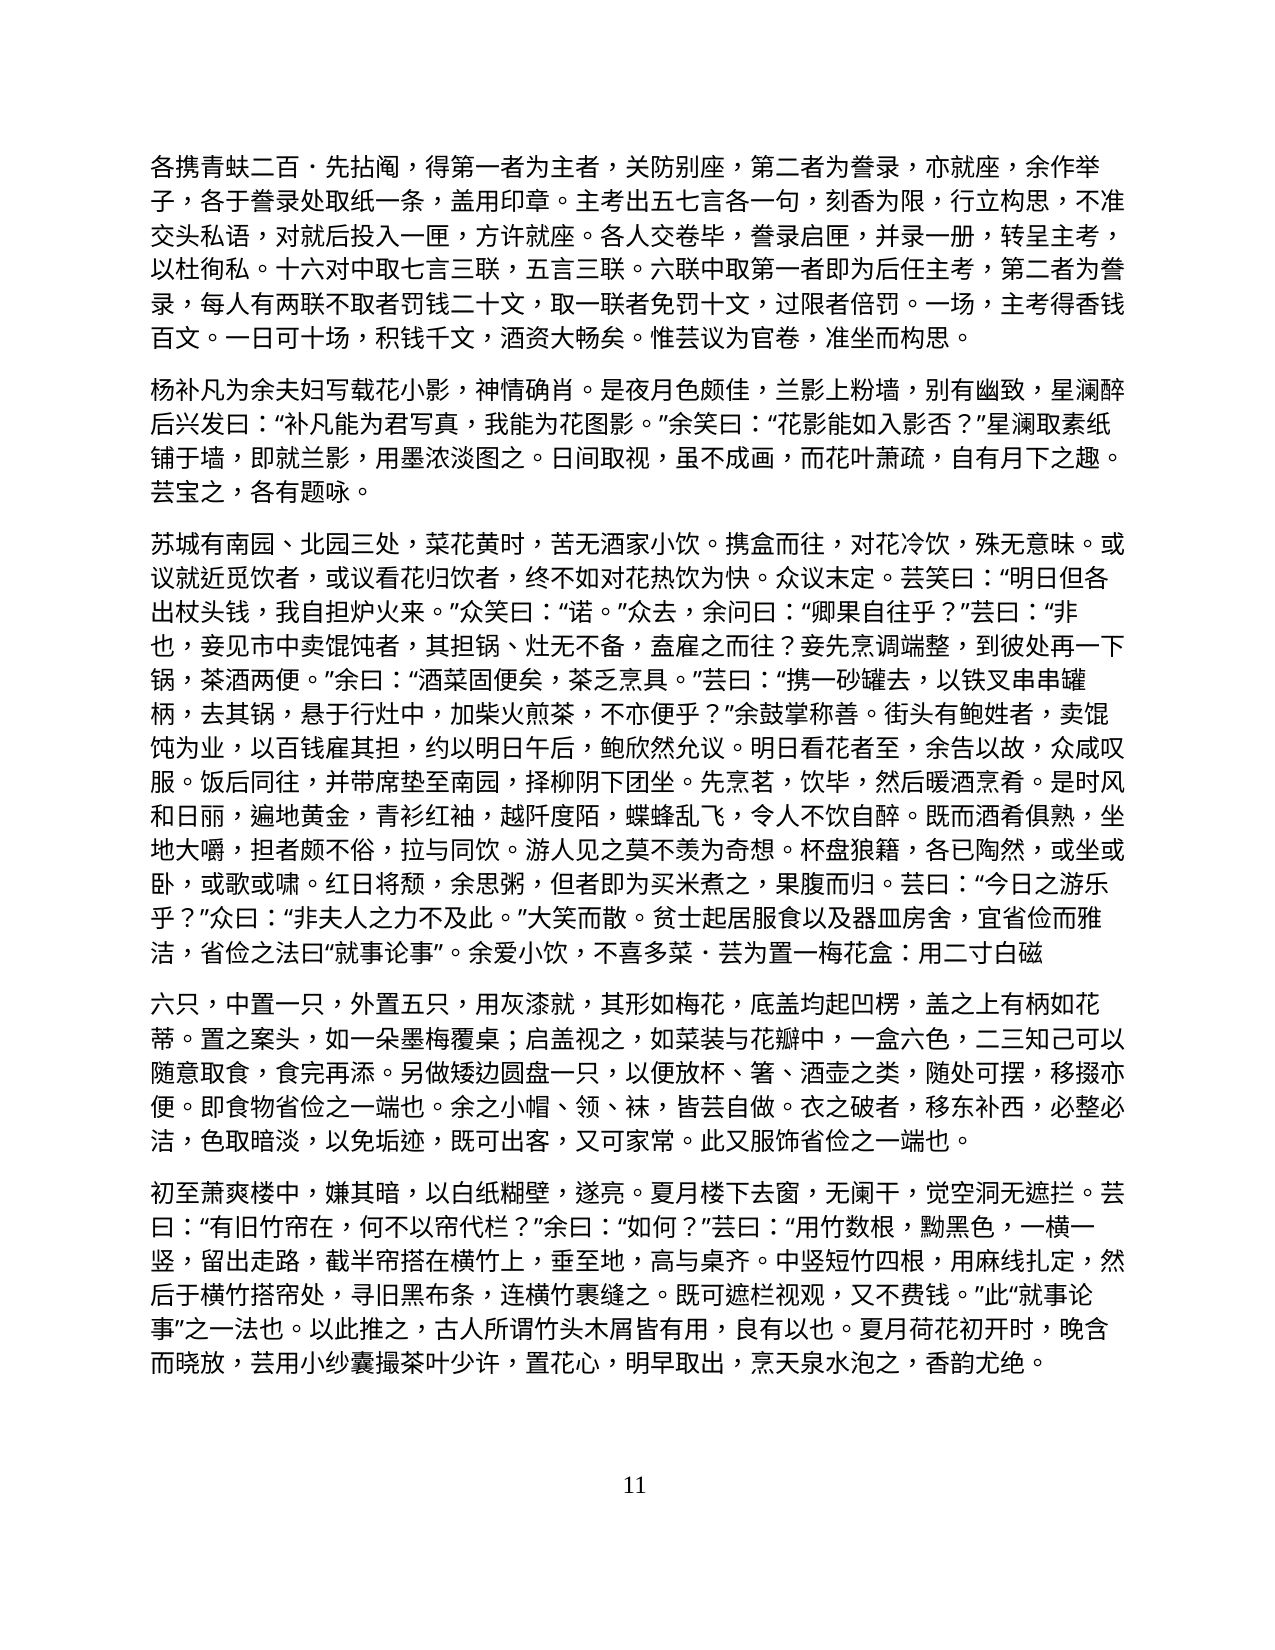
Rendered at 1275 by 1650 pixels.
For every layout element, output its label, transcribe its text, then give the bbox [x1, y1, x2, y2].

text 六只，中置一只，外置五只，用灰漆就，其形如梅花，底盖均起凹楞，盖之上有柄如花蒂。置之案头，如一朵墨梅覆桌；启盖视之，如菜装与花瓣中，一盒六色，二三知己可以随意取食，食完再添。另做矮边圆盘一只，以便放杯、箸、酒壶之类，随处可摆，移掇亦便。即食物省俭之一端也。余之小帽、领、袜，皆芸自做。衣之破者，移东补西，必整必洁，色取暗淡，以免垢迹，既可出客，又可家常。此又服饰省俭之一端也。 [150, 987, 1125, 1157]
text 各携青蚨二百．先拈阄，得第一者为主者，关防别座，第二者为誊录，亦就座，余作举子，各于誊录处取纸一条，盖用印章。主考出五七言各一句，刻香为限，行立构思，不准交头私语，对就后投入一匣，方许就座。各人交卷毕，誊录启匣，并录一册，转呈主考，以杜徇私。十六对中取七言三联，五言三联。六联中取第一者即为后任主考，第二者为誊录，每人有两联不取者罚钱二十文，取一联者免罚十文，过限者倍罚。一场，主考得香钱百文。一日可十场，积钱千文，酒资大畅矣。惟芸议为官卷，准坐而构思。 [150, 150, 1125, 354]
text 苏城有南园、北园三处，菜花黄时，苦无酒家小饮。携盒而往，对花冷饮，殊无意昧。或议就近觅饮者，或议看花归饮者，终不如对花热饮为快。众议末定。芸笑曰：“明日但各出杖头钱，我自担炉火来。”众笑曰：“诺。”众去，余问曰：“卿果自往乎？”芸曰：“非也，妾见市中卖馄饨者，其担锅、灶无不备，盍雇之而往？妾先烹调端整，到彼处再一下锅，茶酒两便。”余曰：“酒菜固便矣，茶乏烹具。”芸曰：“携一砂罐去，以铁叉串串罐柄，去其锅，悬于行灶中，加柴火煎茶，不亦便乎？”余鼓掌称善。街头有鲍姓者，卖馄饨为业，以百钱雇其担，约以明日午后，鲍欣然允议。明日看花者至，余告以故，众咸叹服。饭后同往，并带席垫至南园，择柳阴下团坐。先烹茗，饮毕，然后暖酒烹肴。是时风和日丽，遍地黄金，青衫红袖，越阡度陌，蝶蜂乱飞，令人不饮自醉。既而酒肴俱熟，坐地大嚼，担者颇不俗，拉与同饮。游人见之莫不羡为奇想。杯盘狼籍，各已陶然，或坐或卧，或歌或啸。红日将颓，余思粥，但者即为买米煮之，果腹而归。芸曰：“今日之游乐乎？”众曰：“非夫人之力不及此。”大笑而散。贫士起居服食以及器皿房舍，宜省俭而雅洁，省俭之法曰“就事论事”。余爱小饮，不喜多菜．芸为置一梅花盒：用二寸白磁 [150, 526, 1125, 969]
text 初至萧爽楼中，嫌其暗，以白纸糊壁，遂亮。夏月楼下去窗，无阑干，觉空洞无遮拦。芸曰：“有旧竹帘在，何不以帘代栏？”余曰：“如何？”芸曰：“用竹数根，黝黑色，一横一竖，留出走路，截半帘搭在横竹上，垂至地，高与桌齐。中竖短竹四根，用麻线扎定，然后于横竹搭帘处，寻旧黑布条，连横竹裹缝之。既可遮栏视观，又不费钱。”此“就事论事”之一法也。以此推之，古人所谓竹头木屑皆有用，良有以也。夏月荷花初开时，晚含而晓放，芸用小纱囊撮茶叶少许，置花心，明早取出，烹天泉水泡之，香韵尤绝。 [150, 1175, 1125, 1380]
text 杨补凡为余夫妇写载花小影，神情确肖。是夜月色颇佳，兰影上粉墙，别有幽致，星澜醉后兴发曰：“补凡能为君写真，我能为花图影。”余笑曰：“花影能如入影否？”星澜取素纸铺于墙，即就兰影，用墨浓淡图之。日间取视，虽不成画，而花叶萧疏，自有月下之趣。芸宝之，各有题咏。 [150, 372, 1125, 508]
